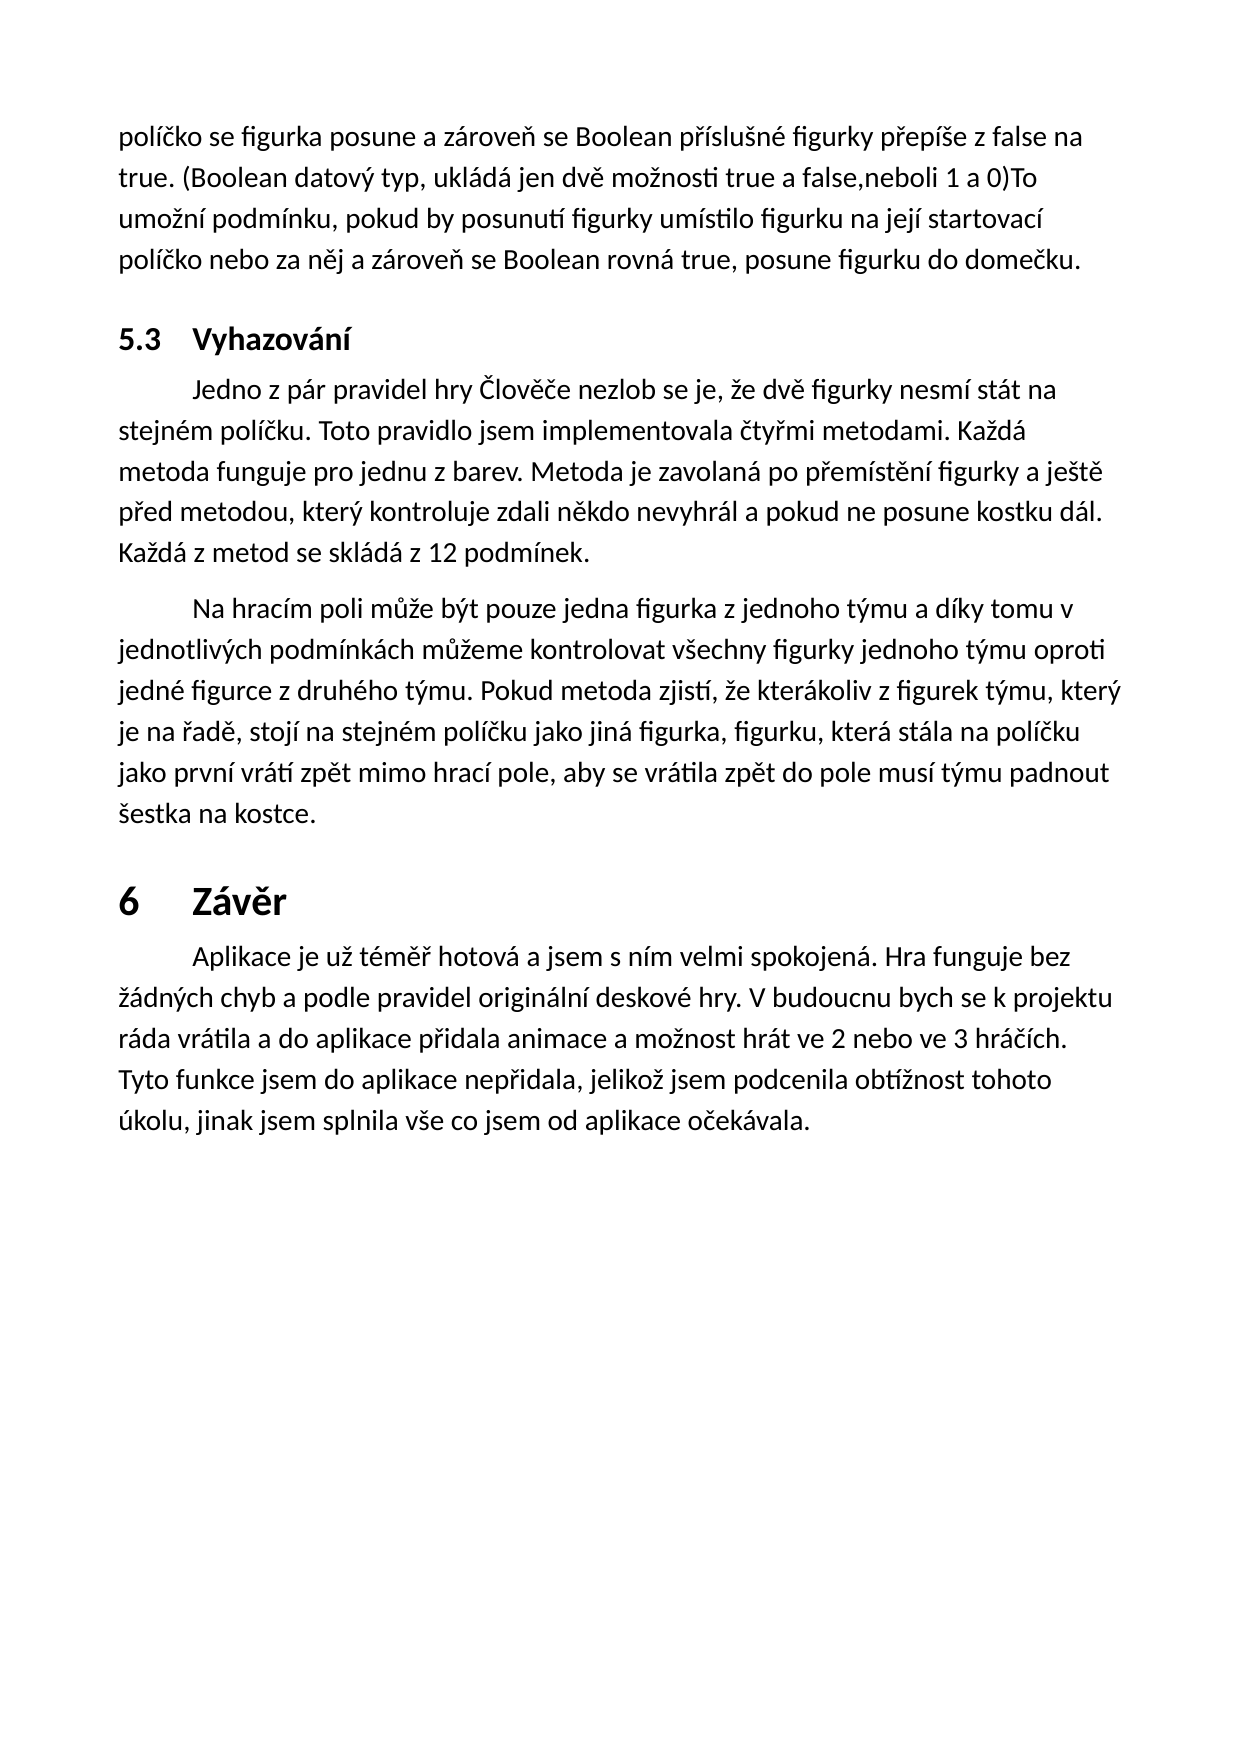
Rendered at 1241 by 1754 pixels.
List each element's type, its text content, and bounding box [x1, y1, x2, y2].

text Jedno z pár pravidel hry Člověče nezlob se je, že dvě figurky nesmí stát na stejném políčku. Toto pravidlo jsem implementovala čtyřmi metodami. Každá metoda funguje pro jednu z barev. Metoda je zavolaná po přemístění figurky a ještě před metodou, který kontroluje zdali někdo nevyhrál a pokud ne posune kostku dál. Každá z metod se skládá z 12 podmínek. [118, 371, 1122, 570]
text Aplikace je už téměř hotová a jsem s ním velmi spokojená. Hra funguje bez žádných chyb a podle pravidel originální deskové hry. V budoucnu bych se k projektu ráda vrátila a do aplikace přidala animace a možnost hrát ve 2 nebo ve 3 hráčích. Tyto funkce jsem do aplikace nepřidala, jelikož jsem podcenila obtížnost tohoto úkolu, jinak jsem splnila vše co jsem od aplikace očekávala. [118, 938, 1122, 1138]
text políčko se figurka posune a zároveň se Boolean příslušné figurky přepíše z false na true. (Boolean datový typ, ukládá jen dvě možnosti true a false,neboli 1 a 0)To umožní podmínku, pokud by posunutí figurky umístilo figurku na její startovací políčko nebo za něj a zároveň se Boolean rovná true, posune figurku do domečku. [118, 118, 1122, 277]
subtitle Vyhazování [118, 317, 1122, 358]
subtitle Závěr [118, 875, 1122, 926]
text Na hracím poli může být pouze jedna figurka z jednoho týmu a díky tomu v jednotlivých podmínkách můžeme kontrolovat všechny figurky jednoho týmu oproti jedné figurce z druhého týmu. Pokud metoda zjistí, že kterákoliv z figurek týmu, který je na řadě, stojí na stejném políčku jako jiná figurka, figurku, která stála na políčku jako první vrátí zpět mimo hrací pole, aby se vrátila zpět do pole musí týmu padnout šestka na kostce. [118, 590, 1122, 830]
